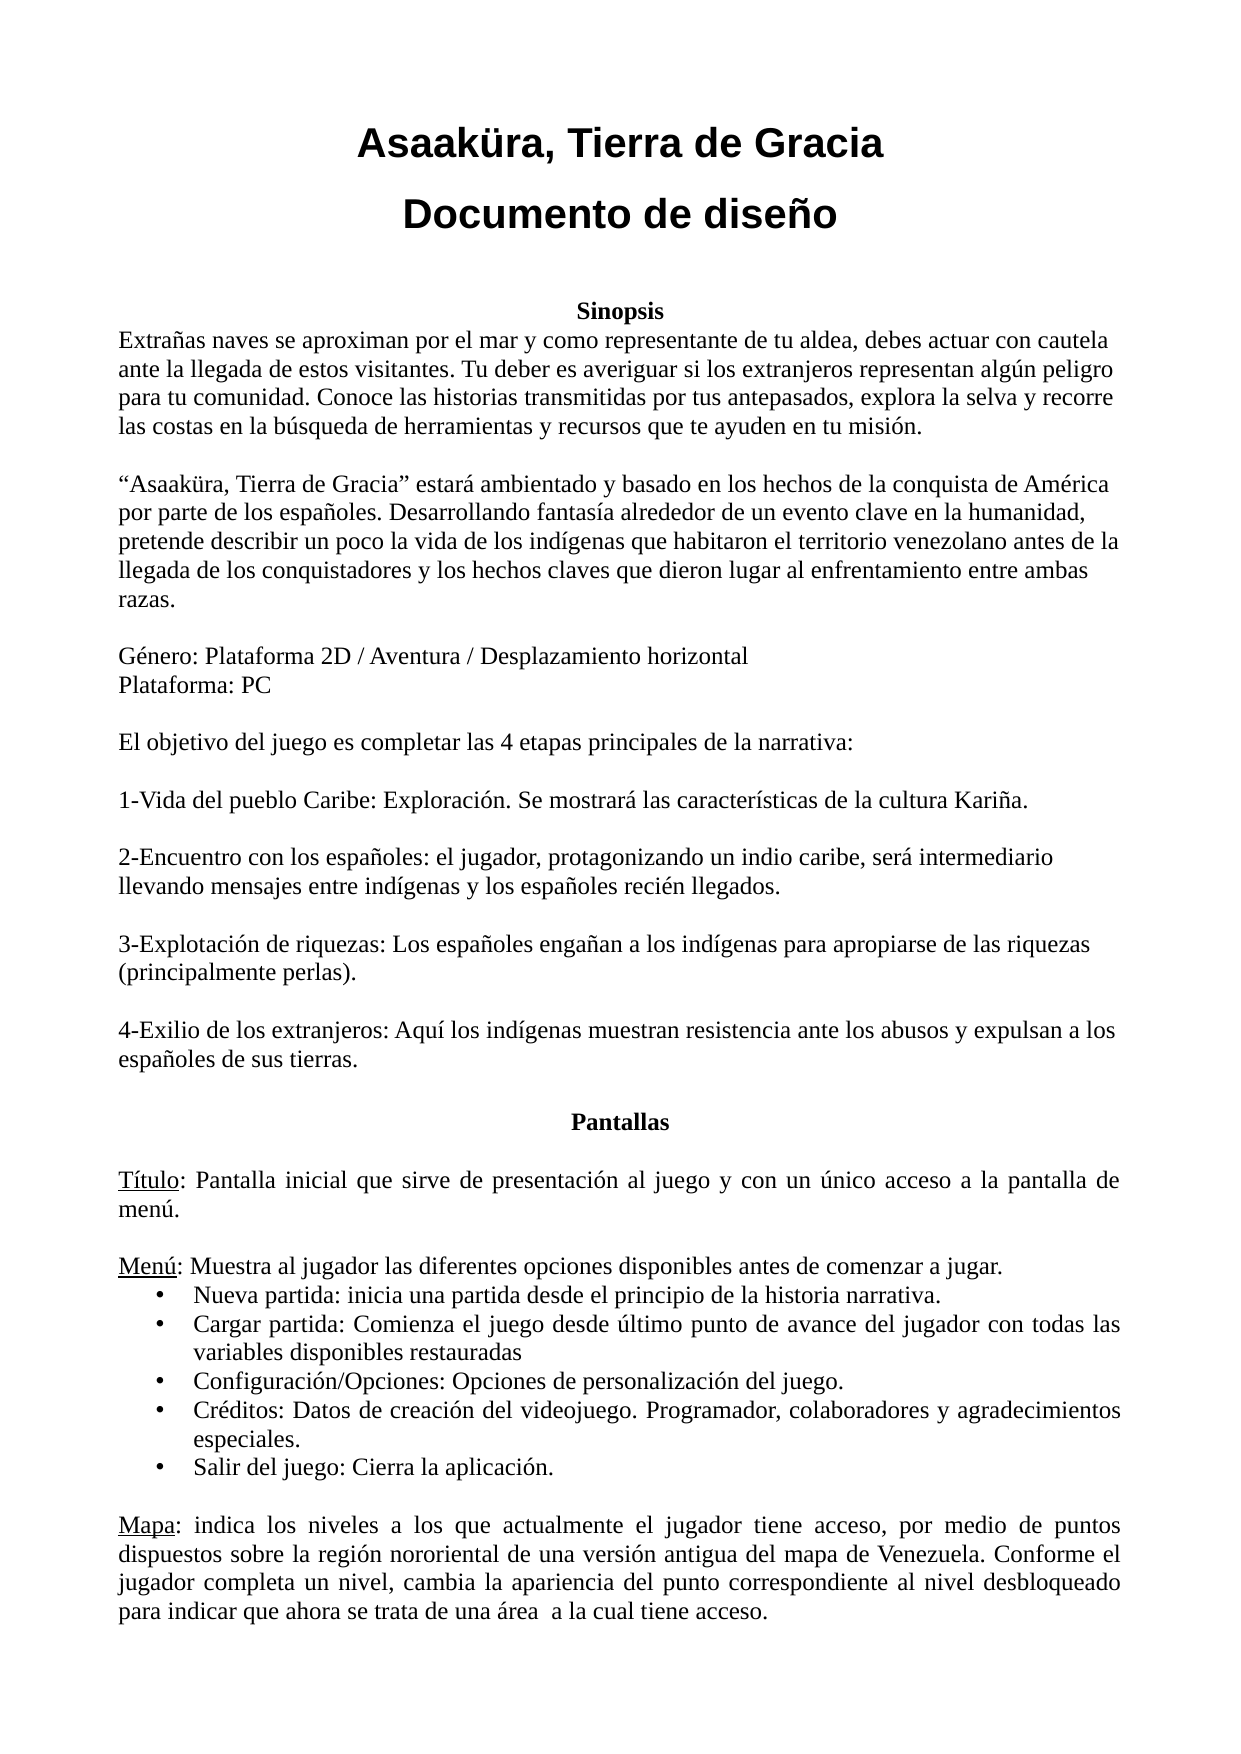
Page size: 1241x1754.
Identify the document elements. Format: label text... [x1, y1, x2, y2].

text Mapa: indica los niveles a los que actualmente el jugador tiene acceso, por medio de puntos dispuestos sobre la región nororiental de una versión antigua del mapa de Venezuela. Conforme el jugador completa un nivel, cambia la apariencia del punto correspondiente al nivel desbloqueado para indicar que ahora se trata de una área a la cual tiene acceso. [118, 1510, 1122, 1625]
list Créditos: Datos de creación del videojuego. Programador, colaboradores y agradecimientos especiales. [156, 1395, 1122, 1452]
list Nueva partida: inicia una partida desde el principio de la historia narrativa. [156, 1280, 1122, 1309]
text Título: Pantalla inicial que sirve de presentación al juego y con un único acceso a la pantalla de menú. [118, 1165, 1122, 1222]
text El objetivo del juego es completar las 4 etapas principales de la narrativa: [118, 727, 1122, 756]
text 3-Explotación de riquezas: Los españoles engañan a los indígenas para apropiarse de las riquezas (principalmente perlas). [118, 929, 1122, 986]
text Género: Plataforma 2D / Aventura / Desplazamiento horizontal [118, 641, 1122, 670]
list Configuración/Opciones: Opciones de personalización del juego. [156, 1366, 1122, 1395]
text “Asaaküra, Tierra de Gracia” estará ambientado y basado en los hechos de la conquista de América por parte de los españoles. Desarrollando fantasía alrededor de un evento clave en la humanidad, pretende describir un poco la vida de los indígenas que habitaron el territorio venezolano antes de la llegada de los conquistadores y los hechos claves que dieron lugar al enfrentamiento entre ambas razas. [118, 469, 1122, 612]
text 1-Vida del pueblo Caribe: Exploración. Se mostrará las características de la cultura Kariña. [118, 785, 1122, 814]
list Salir del juego: Cierra la aplicación. [156, 1452, 1122, 1481]
subtitle Sinopsis [118, 296, 1122, 325]
text Extrañas naves se aproximan por el mar y como representante de tu aldea, debes actuar con cautela ante la llegada de estos visitantes. Tu deber es averiguar si los extranjeros representan algún peligro para tu comunidad. Conoce las historias transmitidas por tus antepasados, explora la selva y recorre las costas en la búsqueda de herramientas y recursos que te ayuden en tu misión. [118, 325, 1122, 440]
text 4-Exilio de los extranjeros: Aquí los indígenas muestran resistencia ante los abusos y expulsan a los españoles de sus tierras. [118, 1015, 1122, 1072]
subtitle Pantallas [118, 1107, 1122, 1136]
title Documento de diseño [118, 190, 1122, 238]
text Plataforma: PC [118, 670, 1122, 699]
text 2-Encuentro con los españoles: el jugador, protagonizando un indio caribe, será intermediario llevando mensajes entre indígenas y los españoles recién llegados. [118, 842, 1122, 900]
list Cargar partida: Comienza el juego desde último punto de avance del jugador con todas las variables disponibles restauradas [156, 1309, 1122, 1366]
title Asaaküra, Tierra de Gracia [118, 118, 1122, 166]
text Menú: Muestra al jugador las diferentes opciones disponibles antes de comenzar a jugar. [118, 1251, 1122, 1280]
